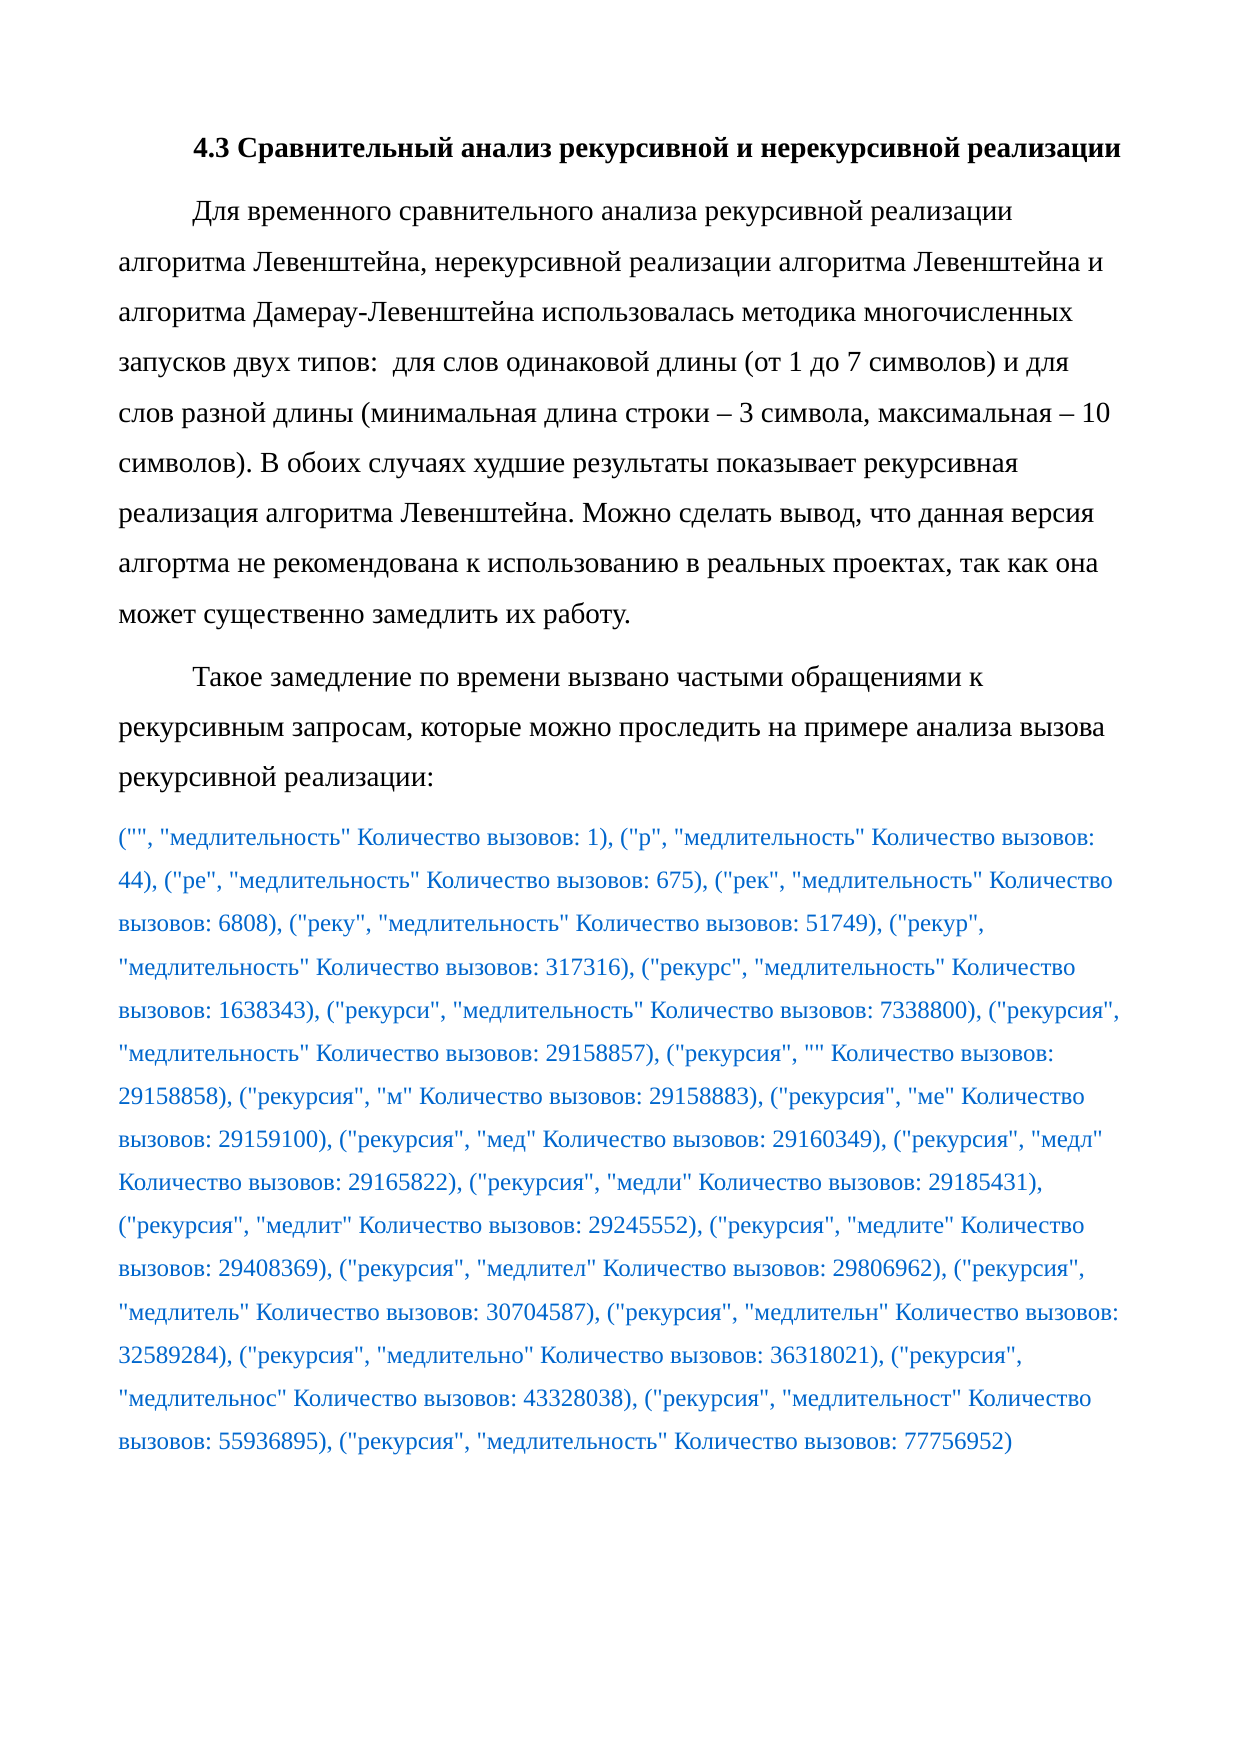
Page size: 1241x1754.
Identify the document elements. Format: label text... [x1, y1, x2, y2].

list 4.3 Сравнительный анализ рекурсивной и нерекурсивной реализации [156, 131, 1122, 164]
text ("", "медлительность" Количество вызовов: 1), ("р", "медлительность" Количество вызовов: 44), ("ре", "медлительность" Количество вызовов: 675), ("рек", "медлительность" Количество вызовов: 6808), ("реку", "медлительность" Количество вызовов: 51749), ("рекур", "медлительность" Количество вызовов: 317316), ("рекурс", "медлительность" Количество вызовов: 1638343), ("рекурси", "медлительность" Количество вызовов: 7338800), ("рекурсия", "медлительность" Количество вызовов: 29158857), ("рекурсия", "" Количество вызовов: 29158858), ("рекурсия", "м" Количество вызовов: 29158883), ("рекурсия", "ме" Количество вызовов: 29159100), ("рекурсия", "мед" Количество вызовов: 29160349), ("рекурсия", "медл" Количество вызовов: 29165822), ("рекурсия", "медли" Количество вызовов: 29185431), ("рекурсия", "медлит" Количество вызовов: 29245552), ("рекурсия", "медлите" Количество вызовов: 29408369), ("рекурсия", "медлител" Количество вызовов: 29806962), ("рекурсия", "медлитель" Количество вызовов: 30704587), ("рекурсия", "медлительн" Количество вызовов: 32589284), ("рекурсия", "медлительно" Количество вызовов: 36318021), ("рекурсия", "медлительнос" Количество вызовов: 43328038), ("рекурсия", "медлительност" Количество вызовов: 55936895), ("рекурсия", "медлительность" Количество вызовов: 77756952) [118, 822, 1122, 1455]
text Для временного сравнительного анализа рекурсивной реализации алгоритма Левенштейна, нерекурсивной реализации алгоритма Левенштейна и алгоритма Дамерау-Левенштейна использовалась методика многочисленных запусков двух типов: для слов одинаковой длины (от 1 до 7 символов) и для слов разной длины (минимальная длина строки – 3 символа, максимальная – 10 символов). В обоих случаях худшие результаты показывает рекурсивная реализация алгоритма Левенштейна. Можно сделать вывод, что данная версия алгортма не рекомендована к использованию в реальных проектах, так как она может существенно замедлить их работу. [118, 193, 1122, 629]
text Такое замедление по времени вызвано частыми обращениями к рекурсивным запросам, которые можно проследить на примере анализа вызова рекурсивной реализации: [118, 659, 1122, 793]
